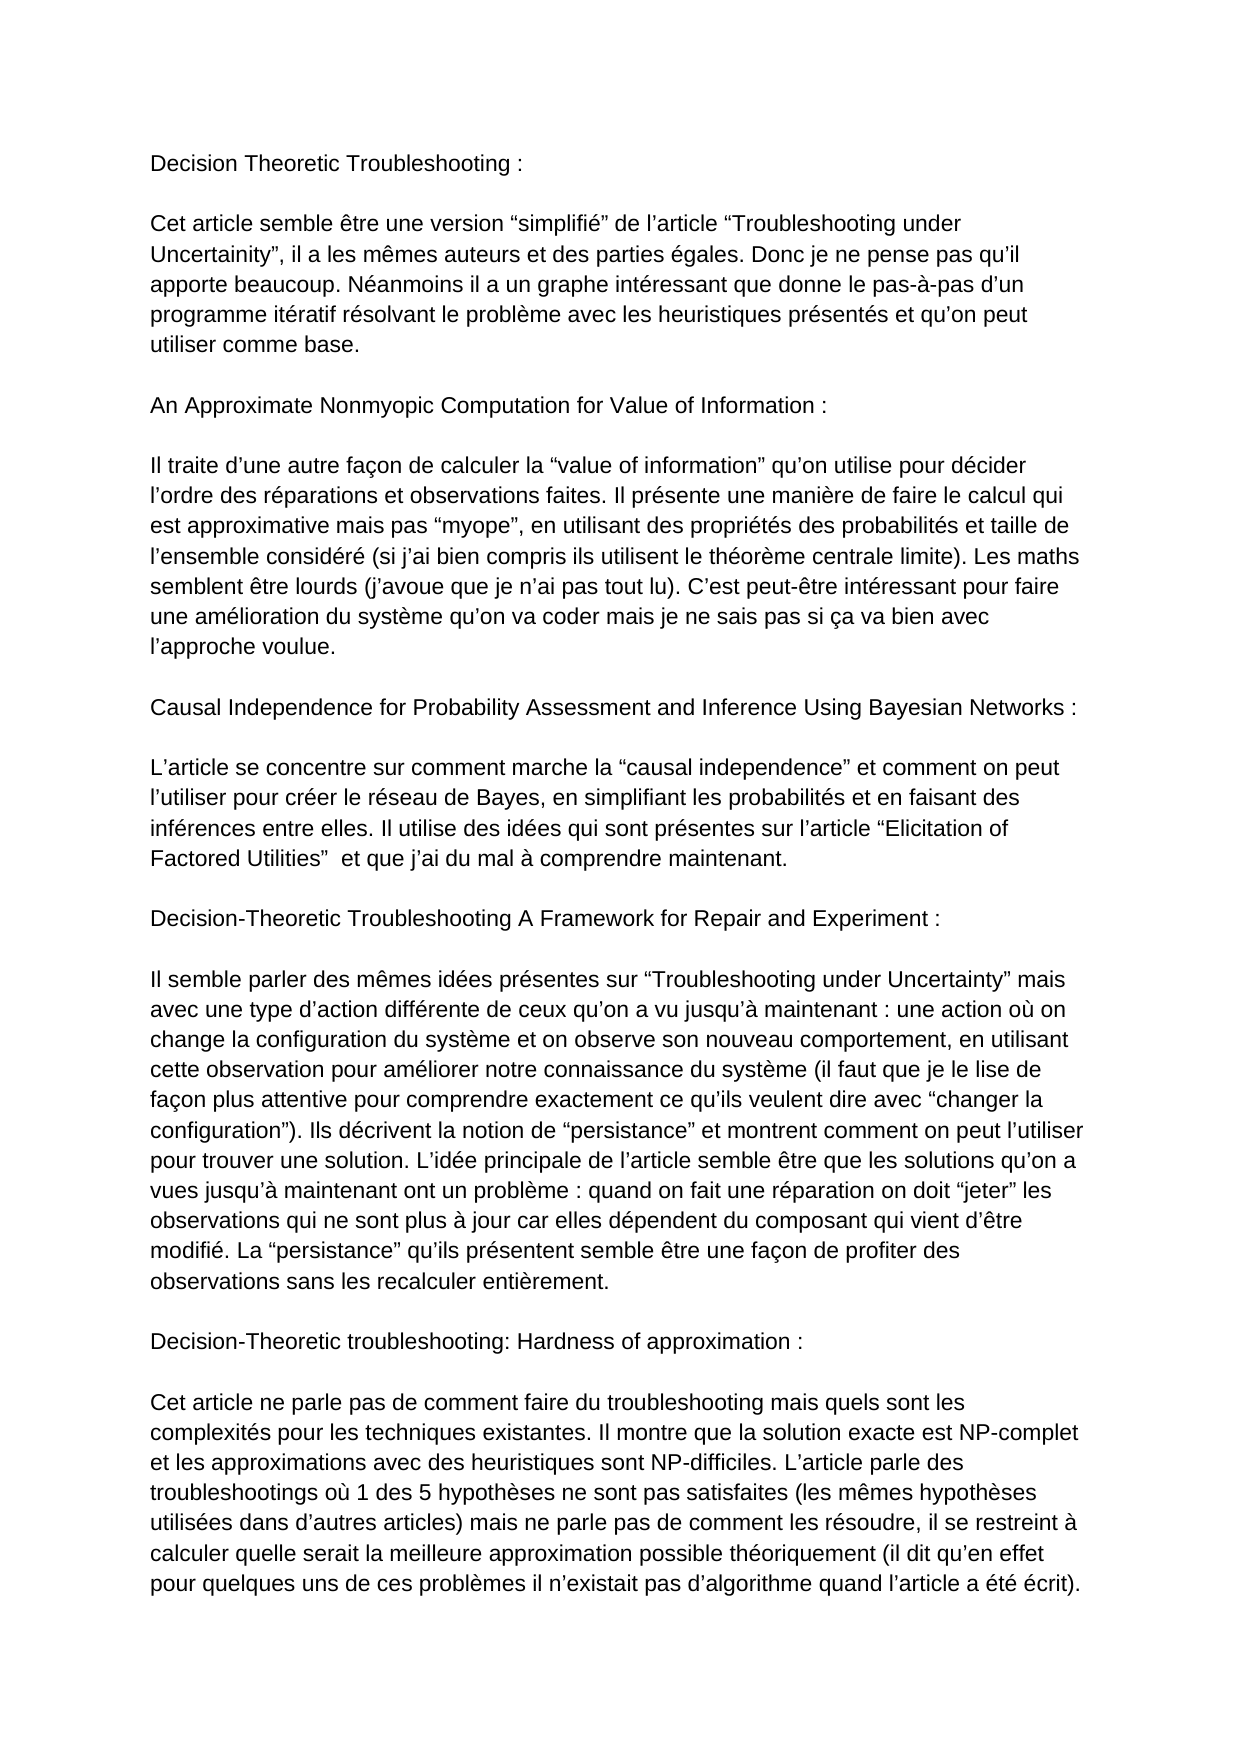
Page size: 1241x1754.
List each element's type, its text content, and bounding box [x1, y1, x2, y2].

text Decision Theoretic Troubleshooting : [150, 150, 1090, 176]
text Il traite d’une autre façon de calculer la “value of information” qu’on utilise pour décider l’ordre des réparations et observations faites. Il présente une manière de faire le calcul qui est approximative mais pas “myope”, en utilisant des propriétés des probabilités et taille de l’ensemble considéré (si j’ai bien compris ils utilisent le théorème centrale limite). Les maths semblent être lourds (j’avoue que je n’ai pas tout lu). C’est peut-être intéressant pour faire une amélioration du système qu’on va coder mais je ne sais pas si ça va bien avec l’approche voulue. [150, 452, 1090, 660]
text Cet article ne parle pas de comment faire du troubleshooting mais quels sont les complexités pour les techniques existantes. Il montre que la solution exacte est NP-complet et les approximations avec des heuristiques sont NP-difficiles. L’article parle des troubleshootings où 1 des 5 hypothèses ne sont pas satisfaites (les mêmes hypothèses utilisées dans d’autres articles) mais ne parle pas de comment les résoudre, il se restreint à calculer quelle serait la meilleure approximation possible théoriquement (il dit qu’en effet pour quelques uns de ces problèmes il n’existait pas d’algorithme quand l’article a été écrit). [150, 1388, 1090, 1596]
text Il semble parler des mêmes idées présentes sur “Troubleshooting under Uncertainty” mais avec une type d’action différente de ceux qu’on a vu jusqu’à maintenant : une action où on change la configuration du système et on observe son nouveau comportement, en utilisant cette observation pour améliorer notre connaissance du système (il faut que je le lise de façon plus attentive pour comprendre exactement ce qu’ils veulent dire avec “changer la configuration”). Ils décrivent la notion de “persistance” et montrent comment on peut l’utiliser pour trouver une solution. L’idée principale de l’article semble être que les solutions qu’on a vues jusqu’à maintenant ont un problème : quand on fait une réparation on doit “jeter” les observations qui ne sont plus à jour car elles dépendent du composant qui vient d’être modifié. La “persistance” qu’ils présentent semble être une façon de profiter des observations sans les recalculer entièrement. [150, 966, 1090, 1294]
text Decision-Theoretic troubleshooting: Hardness of approximation : [150, 1328, 1090, 1354]
text Cet article semble être une version “simplifié” de l’article “Troubleshooting under Uncertainity”, il a les mêmes auteurs et des parties égales. Donc je ne pense pas qu’il apporte beaucoup. Néanmoins il a un graphe intéressant que donne le pas-à-pas d’un programme itératif résolvant le problème avec les heuristiques présentés et qu’on peut utiliser comme base. [150, 210, 1090, 358]
text L’article se concentre sur comment marche la “causal independence” et comment on peut l’utiliser pour créer le réseau de Bayes, en simplifiant les probabilités et en faisant des inférences entre elles. Il utilise des idées qui sont présentes sur l’article “Elicitation of Factored Utilities” et que j’ai du mal à comprendre maintenant. [150, 754, 1090, 871]
text Decision-Theoretic Troubleshooting A Framework for Repair and Experiment : [150, 905, 1090, 932]
text Causal Independence for Probability Assessment and Inference Using Bayesian Networks : [150, 694, 1090, 720]
text An Approximate Nonmyopic Computation for Value of Information : [150, 392, 1090, 418]
